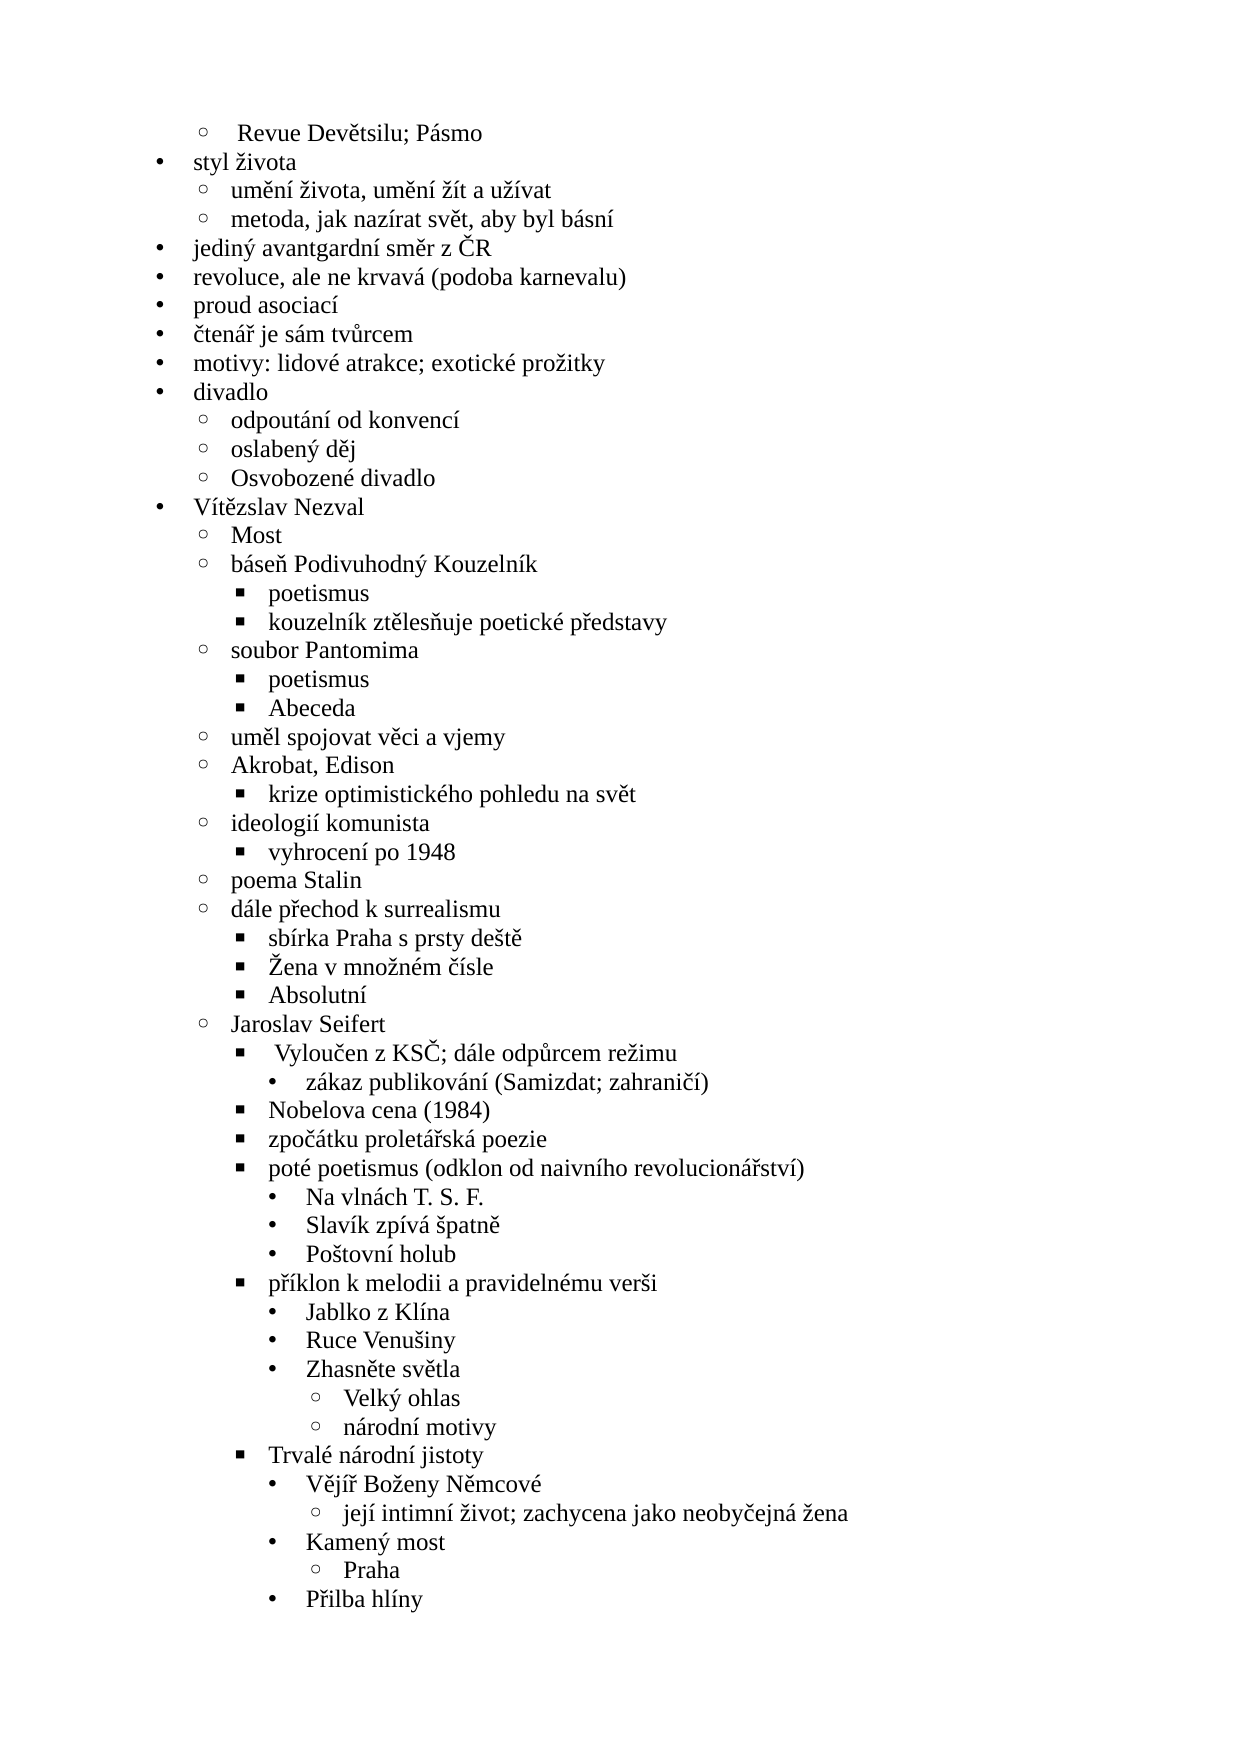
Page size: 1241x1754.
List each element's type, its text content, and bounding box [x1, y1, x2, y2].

list Přilba hlíny [268, 1584, 1122, 1613]
list báseň Podivuhodný Kouzelník [193, 549, 1122, 578]
list Jablko z Klína [268, 1297, 1122, 1326]
list styl života [156, 147, 1122, 176]
list odpoutání od konvencí [193, 406, 1122, 434]
list metoda, jak nazírat svět, aby byl básní [193, 204, 1122, 233]
list zpočátku proletářská poezie [231, 1124, 1122, 1153]
list divadlo [156, 377, 1122, 406]
list Ruce Venušiny [268, 1326, 1122, 1354]
list Poštovní holub [268, 1239, 1122, 1268]
list dále přechod k surrealismu [193, 894, 1122, 923]
list jediný avantgardní směr z ČR [156, 233, 1122, 262]
list čtenář je sám tvůrcem [156, 319, 1122, 348]
list Abeceda [231, 693, 1122, 722]
list její intimní život; zachycena jako neobyčejná žena [306, 1498, 1122, 1527]
list soubor Pantomima [193, 636, 1122, 664]
list umění života, umění žít a užívat [193, 176, 1122, 204]
list uměl spojovat věci a vjemy [193, 722, 1122, 751]
list Slavík zpívá špatně [268, 1211, 1122, 1239]
list poema Stalin [193, 866, 1122, 894]
list ideologií komunista [193, 808, 1122, 837]
list Most [193, 521, 1122, 549]
list Praha [306, 1556, 1122, 1584]
list Nobelova cena (1984) [231, 1096, 1122, 1124]
list poetismus [231, 578, 1122, 607]
list poetismus [231, 664, 1122, 693]
list zákaz publikování (Samizdat; zahraničí) [268, 1067, 1122, 1096]
list Kamený most [268, 1527, 1122, 1556]
list motivy: lidové atrakce; exotické prožitky [156, 348, 1122, 377]
list krize optimistického pohledu na svět [231, 779, 1122, 808]
list Žena v množném čísle [231, 952, 1122, 981]
list poté poetismus (odklon od naivního revolucionářství) [231, 1153, 1122, 1182]
list Jaroslav Seifert [193, 1009, 1122, 1038]
list Na vlnách T. S. F. [268, 1182, 1122, 1211]
list Vějíř Boženy Němcové [268, 1469, 1122, 1498]
list Vyloučen z KSČ; dále odpůrcem režimu [231, 1038, 1122, 1067]
list Vítězslav Nezval [156, 492, 1122, 521]
list Absolutní [231, 981, 1122, 1009]
list příklon k melodii a pravidelnému verši [231, 1268, 1122, 1297]
list proud asociací [156, 291, 1122, 319]
list vyhrocení po 1948 [231, 837, 1122, 866]
list kouzelník ztělesňuje poetické představy [231, 607, 1122, 636]
list Zhasněte světla [268, 1354, 1122, 1383]
list Trvalé národní jistoty [231, 1441, 1122, 1469]
list Velký ohlas [306, 1383, 1122, 1412]
list revoluce, ale ne krvavá (podoba karnevalu) [156, 262, 1122, 291]
list Revue Devětsilu; Pásmo [193, 118, 1122, 147]
list oslabený děj [193, 434, 1122, 463]
list sbírka Praha s prsty deště [231, 923, 1122, 952]
list národní motivy [306, 1412, 1122, 1441]
list Osvobozené divadlo [193, 463, 1122, 492]
list Akrobat, Edison [193, 751, 1122, 779]
